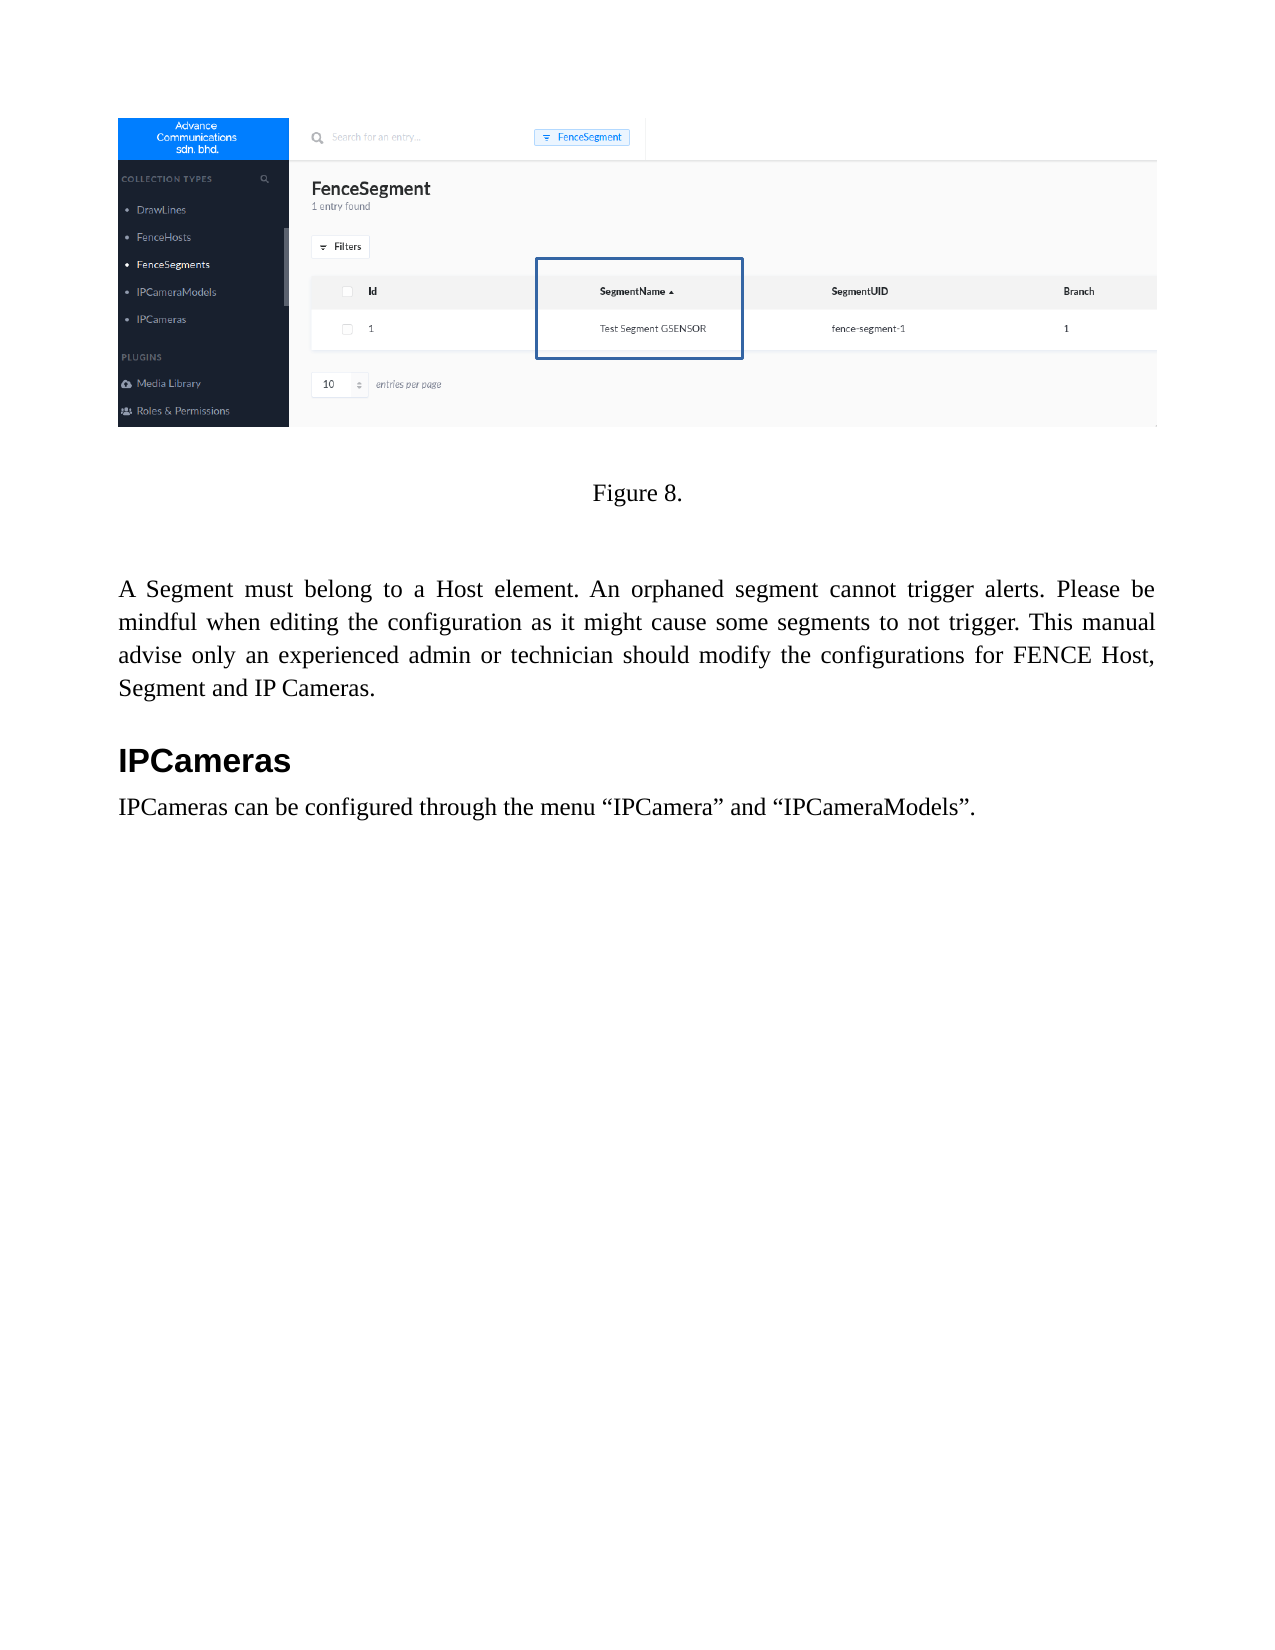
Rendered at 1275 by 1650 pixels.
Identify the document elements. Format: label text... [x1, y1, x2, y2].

text Figure 8. [118, 478, 1157, 507]
picture [118, 118, 1157, 427]
text IPCameras can be configured through the menu “IPCamera” and “IPCameraModels”. [118, 792, 1157, 821]
subtitle IPCameras [118, 741, 1157, 780]
text A Segment must belong to a Host element. An orphaned segment cannot trigger alerts. Please be mindful when editing the configuration as it might cause some segments to not trigger. This manual advise only an experienced admin or technician should modify the configurations for FENCE Host, Segment and IP Cameras. [118, 574, 1157, 701]
